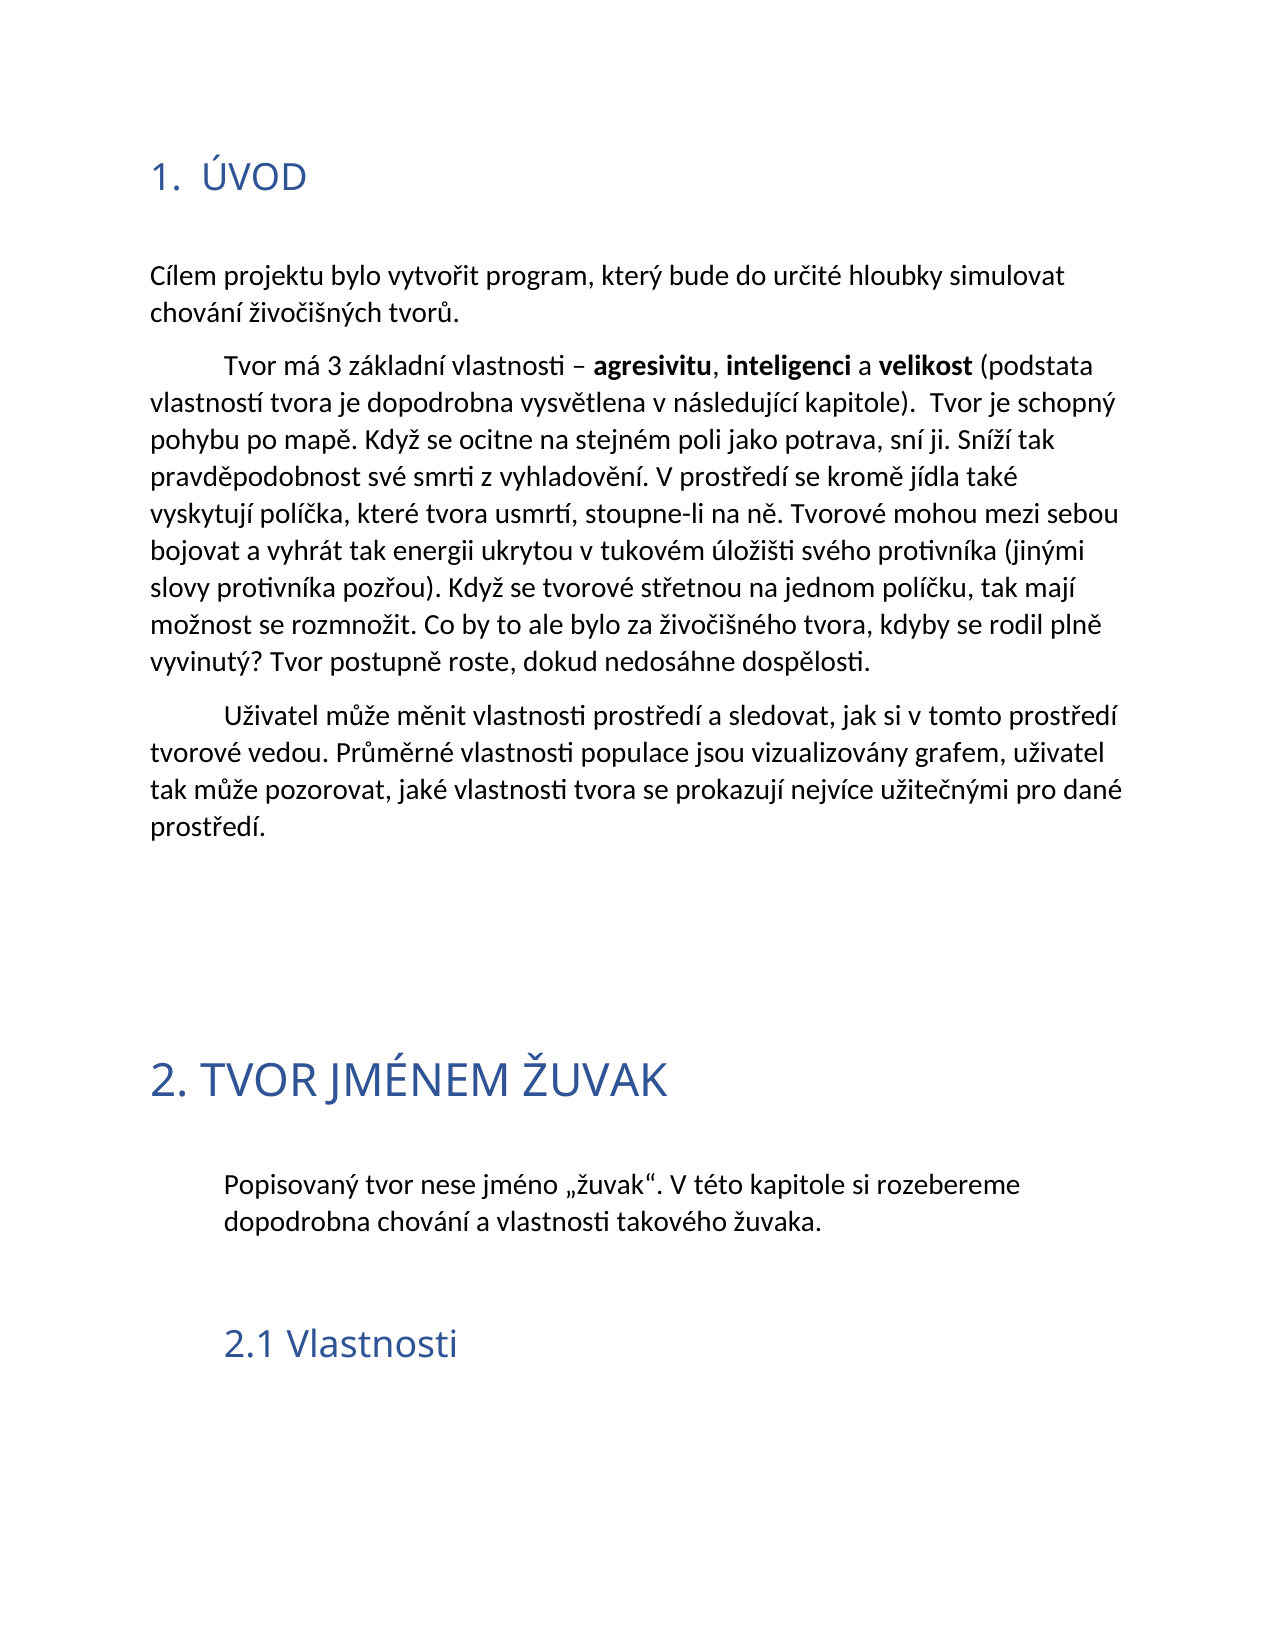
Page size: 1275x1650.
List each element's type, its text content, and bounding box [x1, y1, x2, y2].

text Popisovaný tvor nese jméno „žuvak“. V této kapitole si rozebereme dopodrobna chování a vlastnosti takového žuvaka. [224, 1166, 1125, 1238]
text Tvor má 3 základní vlastnosti – agresivitu, inteligenci a velikost (podstata vlastností tvora je dopodrobna vysvětlena v následující kapitole). Tvor je schopný pohybu po mapě. Když se ocitne na stejném poli jako potrava, sní ji. Sníží tak pravděpodobnost své smrti z vyhladovění. V prostředí se kromě jídla také vyskytují políčka, které tvora usmrtí, stoupne-li na ně. Tvorové mohou mezi sebou bojovat a vyhrát tak energii ukrytou v tukovém úložišti svého protivníka (jinými slovy protivníka pozřou). Když se tvorové střetnou na jednom políčku, tak mají možnost se rozmnožit. Co by to ale bylo za živočišného tvora, kdyby se rodil plně vyvinutý? Tvor postupně roste, dokud nedosáhne dospělosti. [150, 347, 1125, 679]
subtitle 2.1 Vlastnosti [150, 1318, 1125, 1369]
text Uživatel může měnit vlastnosti prostředí a sledovat, jak si v tomto prostředí tvorové vedou. Průměrné vlastnosti populace jsou vizualizovány grafem, uživatel tak může pozorovat, jaké vlastnosti tvora se prokazují nejvíce užitečnými pro dané prostředí. [150, 697, 1125, 843]
subtitle 2. TVOR JMÉNEM ŽUVAK [150, 1047, 1125, 1110]
subtitle 1. ÚVOD [150, 150, 1125, 201]
text Cílem projektu bylo vytvořit program, který bude do určité hloubky simulovat chování živočišných tvorů. [150, 257, 1125, 329]
